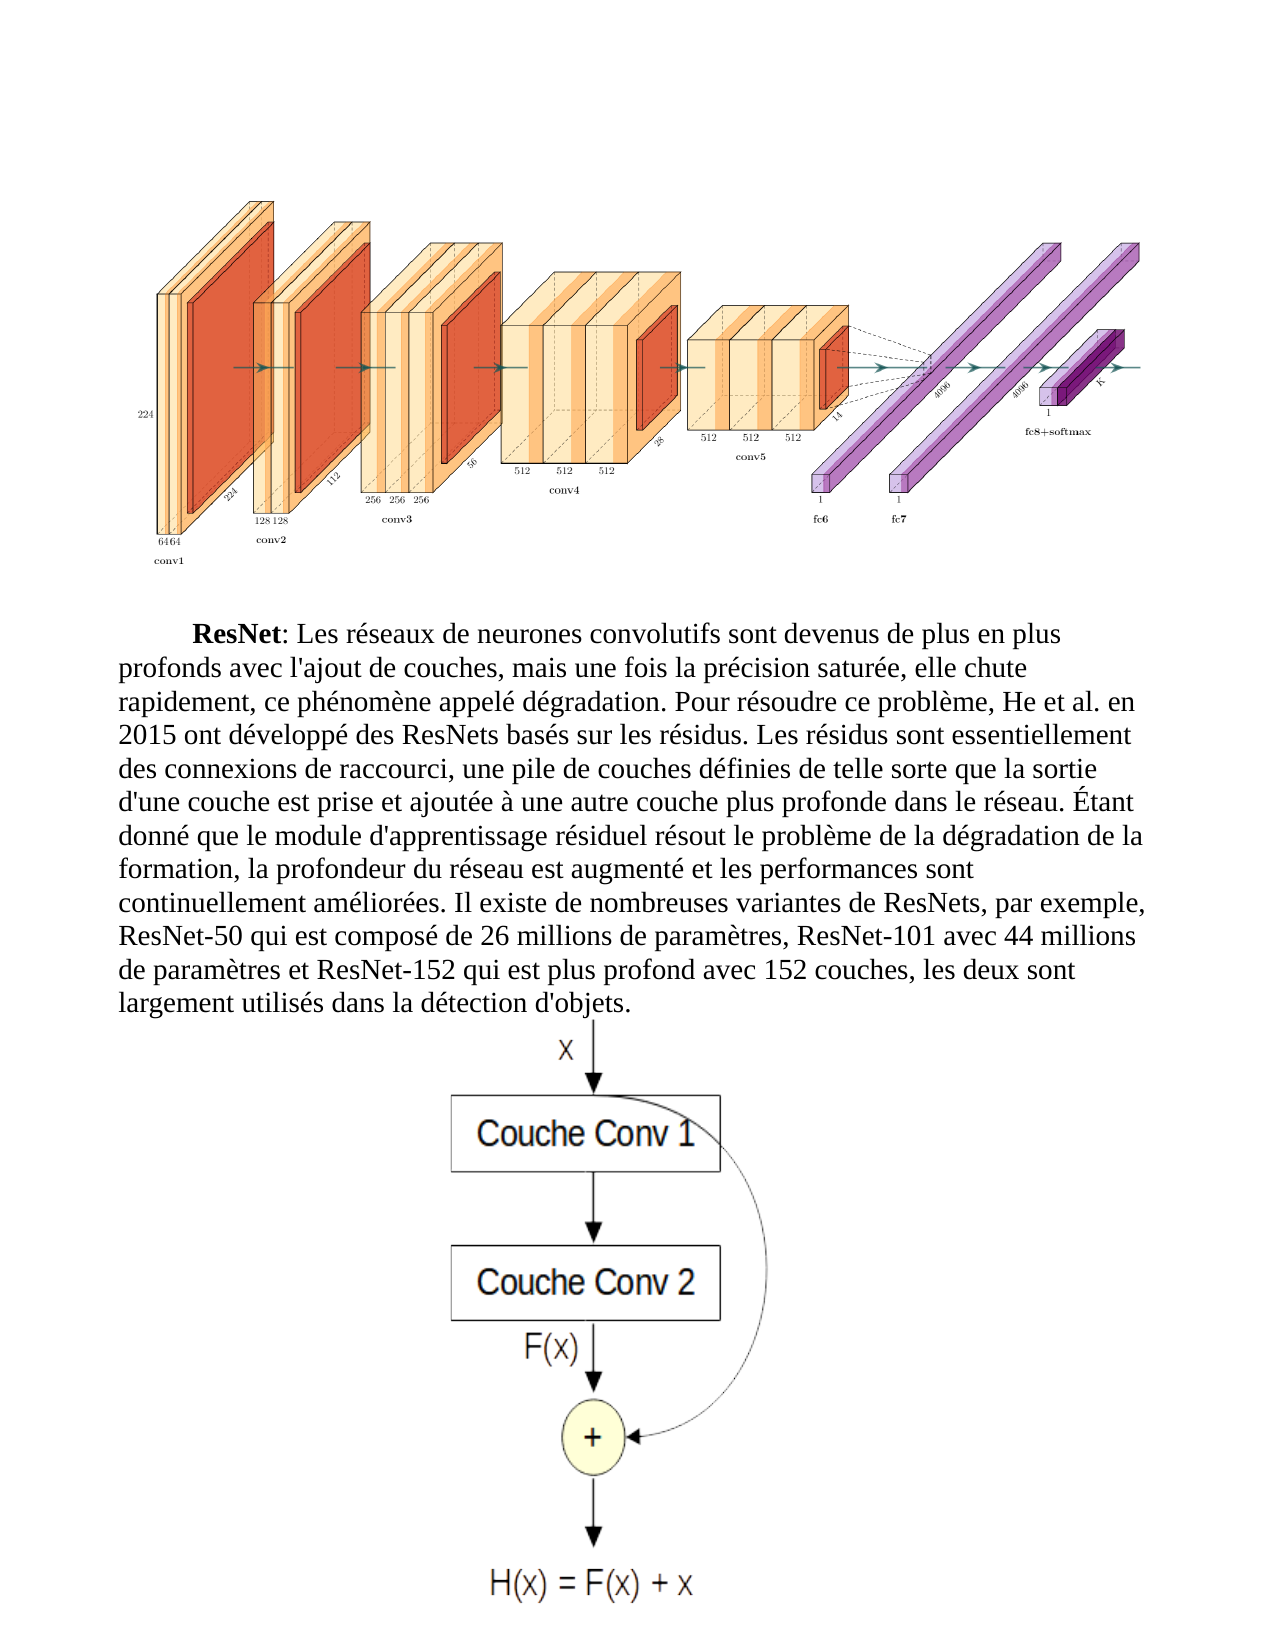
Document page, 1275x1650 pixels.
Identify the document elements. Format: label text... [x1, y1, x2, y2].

picture [450, 1019, 825, 1605]
text ResNet: Les réseaux de neurones convolutifs sont devenus de plus en plus profonds avec l'ajout de couches, mais une fois la précision saturée, elle chute rapidement, ce phénomène appelé dégradation. Pour résoudre ce problème, He et al. en 2015 ont développé des ResNets basés sur les résidus. Les résidus sont essentiellement des connexions de raccourci, une pile de couches définies de telle sorte que la sortie d'une couche est prise et ajoutée à une autre couche plus profonde dans le réseau. Étant donné que le module d'apprentissage résiduel résout le problème de la dégradation de la formation, la profondeur du réseau est augmenté et les performances sont continuellement améliorées. Il existe de nombreuses variantes de ResNets, par exemple, ResNet-50 qui est composé de 26 millions de paramètres, ResNet-101 avec 44 millions de paramètres et ResNet-152 qui est plus profond avec 152 couches, les deux sont largement utilisés dans la détection d'objets. [118, 617, 1157, 1019]
picture [118, 185, 1157, 583]
